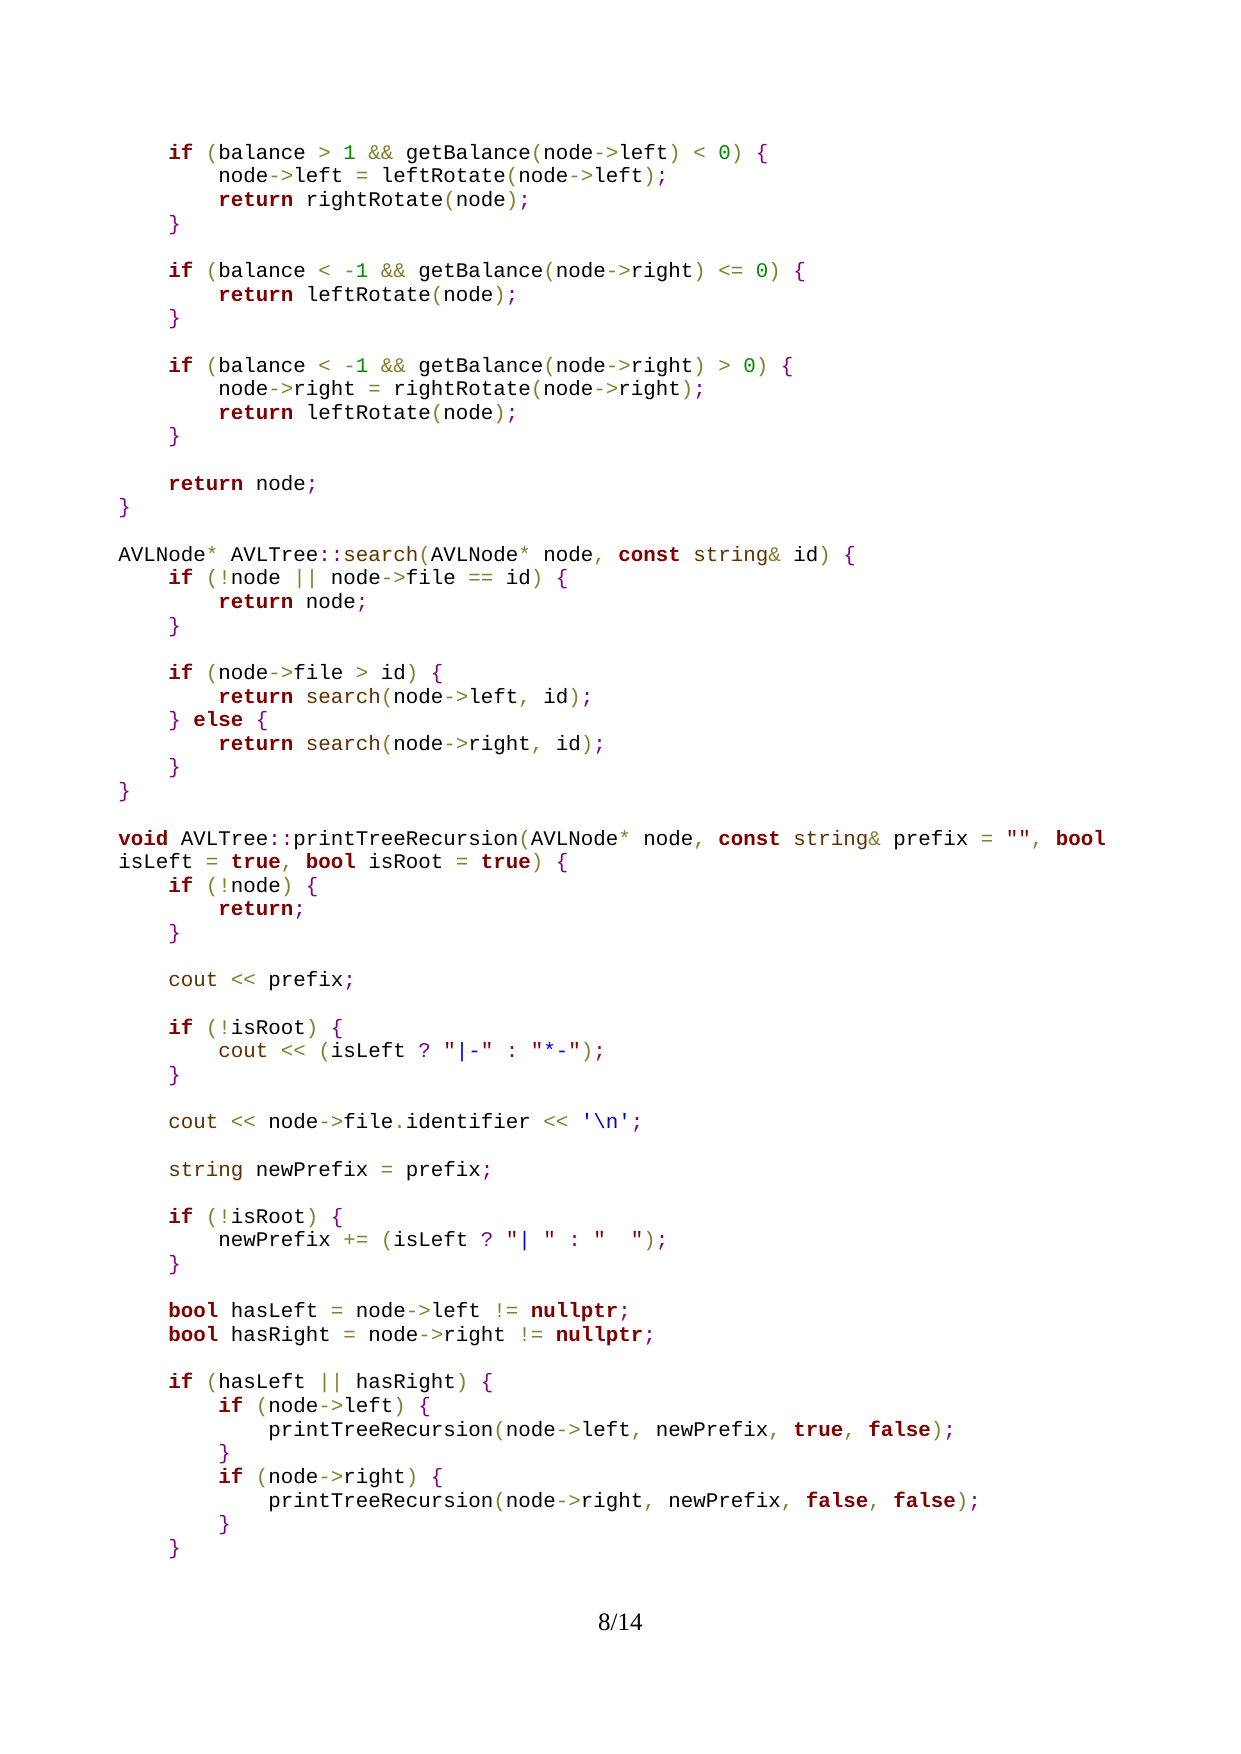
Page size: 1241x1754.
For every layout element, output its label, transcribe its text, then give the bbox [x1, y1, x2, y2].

text if (node->left) { [118, 1395, 1122, 1419]
text } [118, 1253, 1122, 1277]
text return node; [118, 591, 1122, 615]
text bool hasRight = node->right != nullptr; [118, 1324, 1122, 1348]
text } [118, 213, 1122, 236]
text cout << prefix; [118, 969, 1122, 993]
text if (node->file > id) { [118, 662, 1122, 686]
text cout << (isLeft ? "|-" : "*-"); [118, 1040, 1122, 1064]
text } [118, 757, 1122, 780]
text return search(node->left, id); [118, 686, 1122, 709]
text return leftRotate(node); [118, 402, 1122, 426]
text printTreeRecursion(node->left, newPrefix, true, false); [118, 1419, 1122, 1442]
text return search(node->right, id); [118, 733, 1122, 757]
text printTreeRecursion(node->right, newPrefix, false, false); [118, 1489, 1122, 1513]
text AVLNode* AVLTree::search(AVLNode* node, const string& id) { [118, 544, 1122, 567]
text if (!isRoot) { [118, 1206, 1122, 1229]
text if (!node) { [118, 875, 1122, 898]
text void AVLTree::printTreeRecursion(AVLNode* node, const string& prefix = "", bool isLeft = true, bool isRoot = true) { [118, 827, 1122, 875]
text } [118, 1442, 1122, 1466]
text } else { [118, 709, 1122, 733]
text } [118, 922, 1122, 946]
text return rightRotate(node); [118, 189, 1122, 213]
text cout << node->file.identifier << '\n'; [118, 1111, 1122, 1135]
text return; [118, 898, 1122, 922]
text if (hasLeft || hasRight) { [118, 1371, 1122, 1395]
text if (!isRoot) { [118, 1017, 1122, 1040]
text } [118, 1064, 1122, 1088]
text } [118, 780, 1122, 804]
text if (balance > 1 && getBalance(node->left) < 0) { [118, 142, 1122, 165]
text } [118, 426, 1122, 449]
text newPrefix += (isLeft ? "| " : " "); [118, 1229, 1122, 1253]
text } [118, 615, 1122, 638]
text bool hasLeft = node->left != nullptr; [118, 1300, 1122, 1324]
text if (!node || node->file == id) { [118, 567, 1122, 591]
text if (balance < -1 && getBalance(node->right) <= 0) { [118, 260, 1122, 284]
text } [118, 1513, 1122, 1537]
text node->right = rightRotate(node->right); [118, 378, 1122, 402]
text } [118, 496, 1122, 520]
text } [118, 1537, 1122, 1561]
text node->left = leftRotate(node->left); [118, 165, 1122, 189]
text return node; [118, 473, 1122, 496]
text if (node->right) { [118, 1466, 1122, 1489]
text string newPrefix = prefix; [118, 1158, 1122, 1182]
text } [118, 307, 1122, 331]
text return leftRotate(node); [118, 284, 1122, 307]
text if (balance < -1 && getBalance(node->right) > 0) { [118, 354, 1122, 378]
